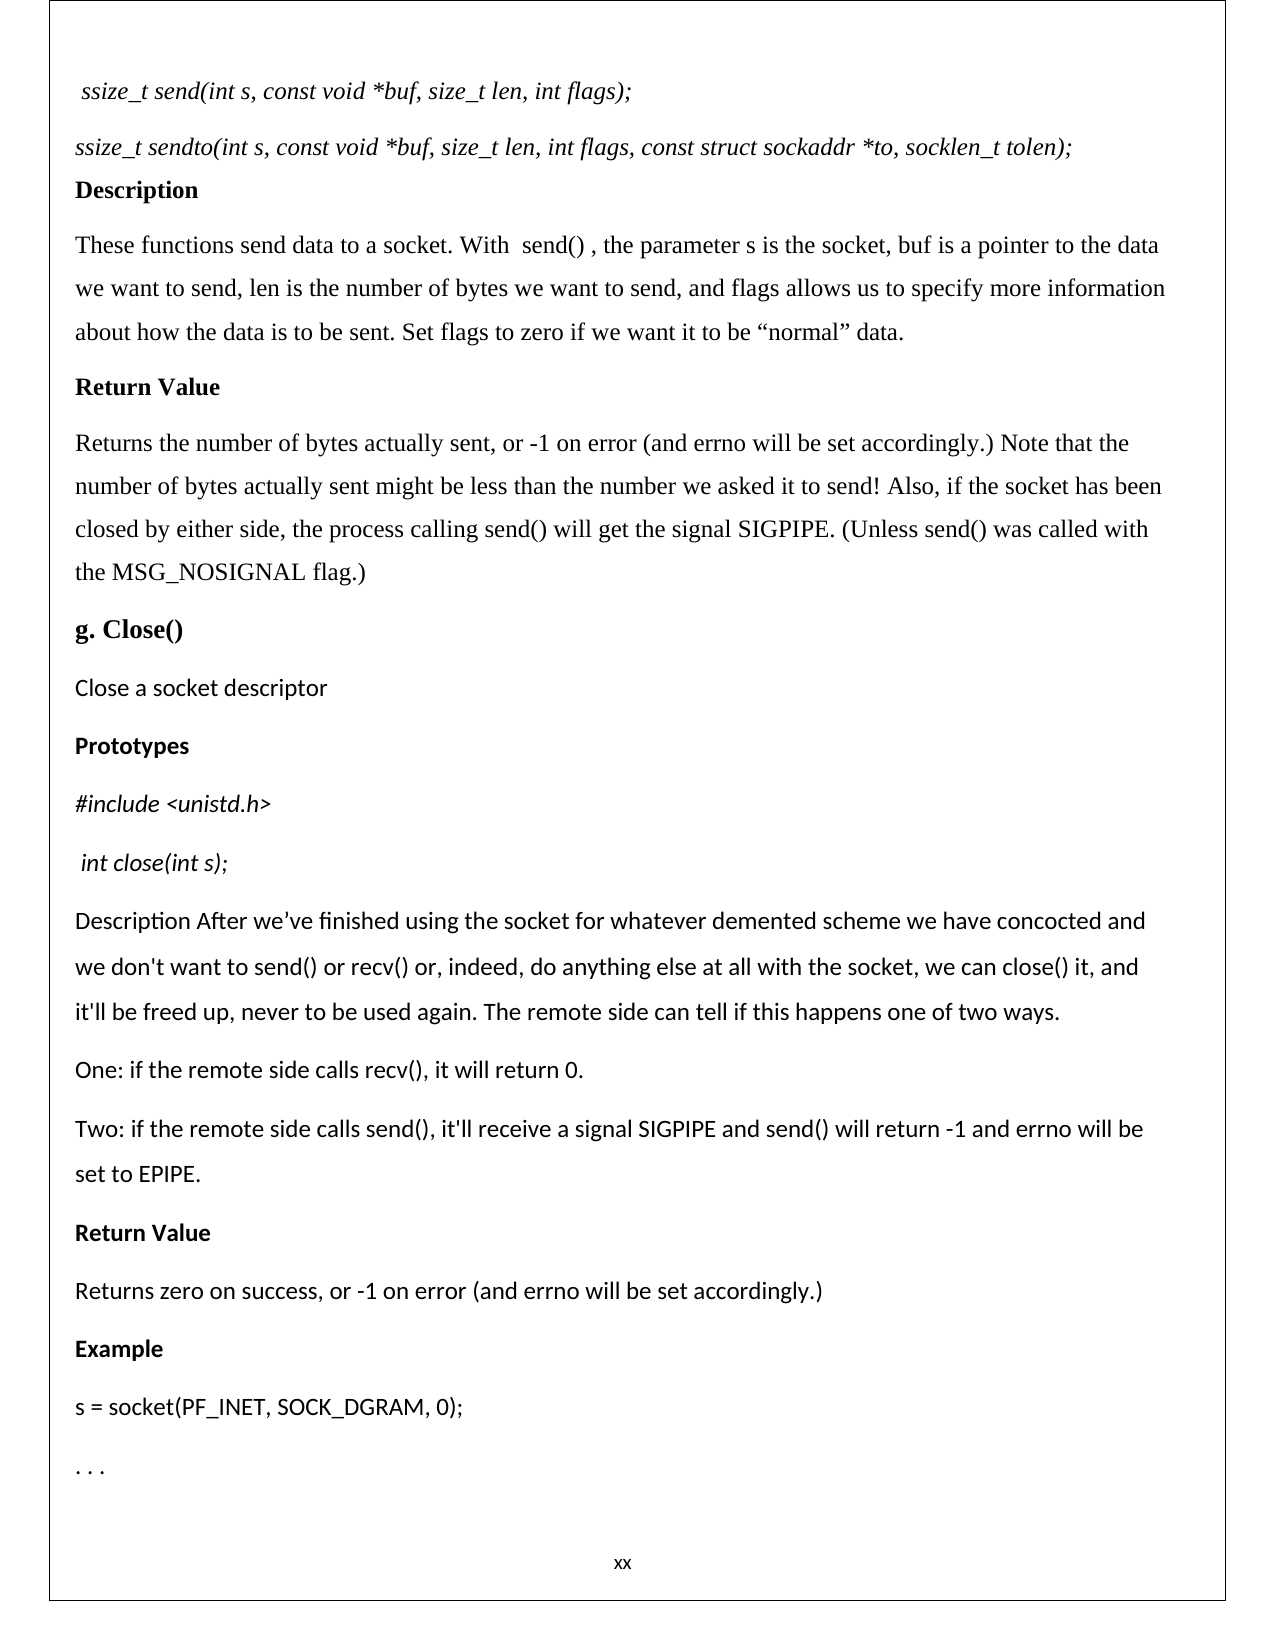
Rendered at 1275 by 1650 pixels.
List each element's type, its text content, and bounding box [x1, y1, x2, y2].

text Returns zero on success, or -1 on error (and errno will be set accordingly.) [75, 1275, 1170, 1306]
text #include <unistd.h> [75, 788, 1170, 819]
text s = socket(PF_INET, SOCK_DGRAM, 0); [75, 1392, 1170, 1422]
text ssize_t send(int s, const void *buf, size_t len, int flags); [75, 76, 1170, 105]
text Return Value [75, 372, 1170, 401]
text . . . [75, 1450, 1170, 1480]
text One: if the remote side calls recv(), it will return 0. [75, 1055, 1170, 1085]
text Two: if the remote side calls send(), it'll receive a signal SIGPIPE and send() will return -1 and errno will be set to EPIPE. [75, 1113, 1170, 1189]
text g. Close() [75, 613, 1170, 644]
text Close a socket descriptor [75, 672, 1170, 703]
text Return Value [75, 1217, 1170, 1247]
text These functions send data to a socket. With send() , the parameter s is the socket, buf is a pointer to the data we want to send, len is the number of bytes we want to send, and flags allows us to specify more information about how the data is to be sent. Set flags to zero if we want it to be “normal” data. [75, 230, 1170, 345]
text Description After we’ve finished using the socket for whatever demented scheme we have concocted and we don't want to send() or recv() or, indeed, do anything else at all with the socket, we can close() it, and it'll be freed up, never to be used again. The remote side can tell if this happens one of two ways. [75, 905, 1170, 1027]
text Example [75, 1333, 1170, 1364]
text ssize_t sendto(int s, const void *buf, size_t len, int flags, const struct sockaddr *to, socklen_t tolen); Description [75, 132, 1170, 203]
text int close(int s); [75, 847, 1170, 877]
text Returns the number of bytes actually sent, or -1 on error (and errno will be set accordingly.) Note that the number of bytes actually sent might be less than the number we asked it to send! Also, if the socket has been closed by either side, the process calling send() will get the signal SIGPIPE. (Unless send() was called with the MSG_NOSIGNAL flag.) [75, 428, 1170, 586]
text Prototypes [75, 730, 1170, 761]
